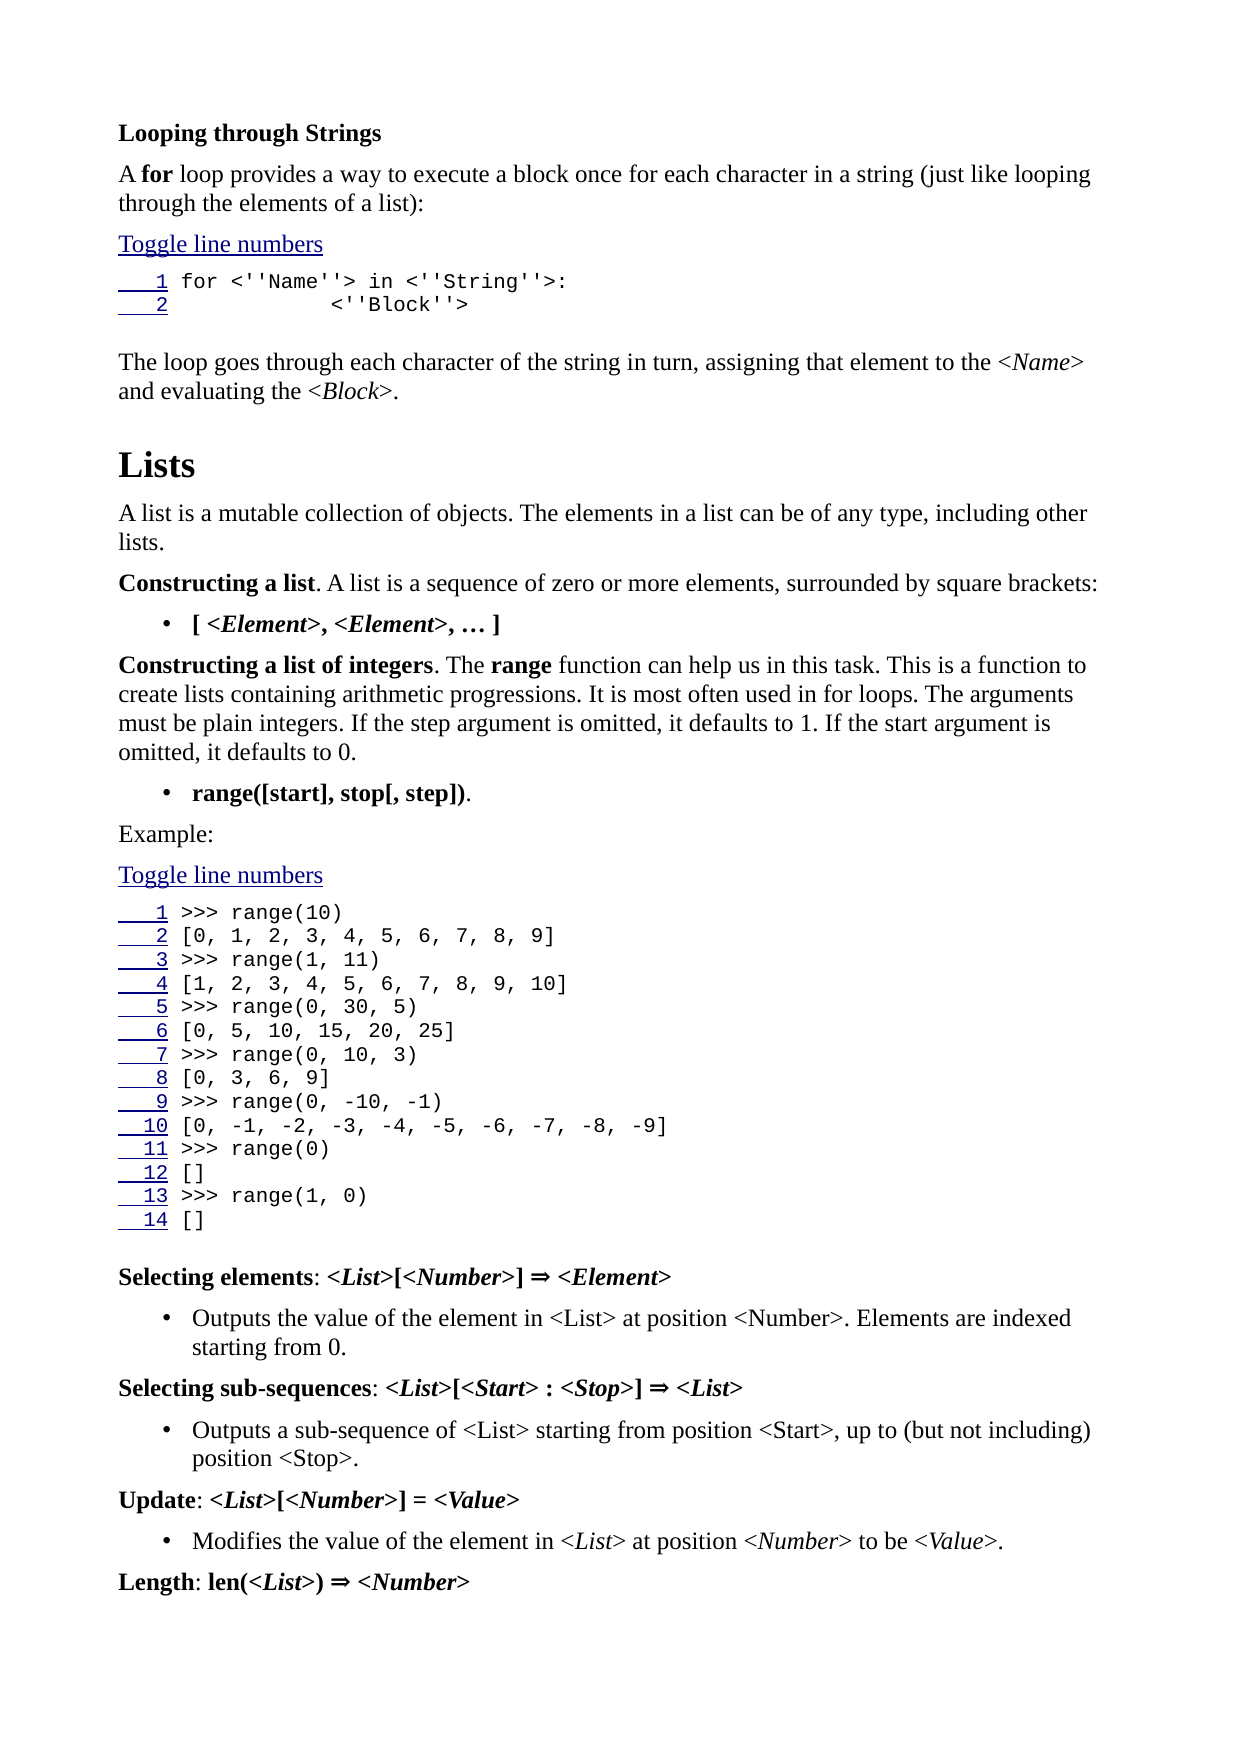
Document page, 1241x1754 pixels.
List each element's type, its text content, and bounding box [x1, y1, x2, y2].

text 4 [1, 2, 3, 4, 5, 6, 7, 8, 9, 10] [118, 973, 1122, 996]
list range([start], stop[, step]). [162, 778, 1122, 807]
text Toggle line numbers [118, 861, 1122, 889]
text Update: <List>[<Number>] = <Value> [118, 1485, 1122, 1513]
text 2 [0, 1, 2, 3, 4, 5, 6, 7, 8, 9] [118, 925, 1122, 949]
list Modifies the value of the element in <List> at position <Number> to be <Value>. [162, 1526, 1122, 1555]
text Selecting sub-sequences: <List>[<Start> : <Stop>] ⇒ <List> [118, 1373, 1122, 1402]
text 13 >>> range(1, 0) [118, 1186, 1122, 1209]
text 2 <''Block''> [118, 294, 1122, 318]
text 10 [0, -1, -2, -3, -4, -5, -6, -7, -8, -9] [118, 1114, 1122, 1138]
text 9 >>> range(0, -10, -1) [118, 1091, 1122, 1114]
list Outputs the value of the element in <List> at position <Number>. Elements are indexed starting from 0. [162, 1303, 1122, 1361]
text 11 >>> range(0) [118, 1138, 1122, 1162]
text Example: [118, 819, 1122, 848]
text Length: len(<List>) ⇒ <Number> [118, 1567, 1122, 1596]
text A for loop provides a way to execute a block once for each character in a string (just like looping through the elements of a list): [118, 159, 1122, 217]
text 5 >>> range(0, 30, 5) [118, 996, 1122, 1020]
text A list is a mutable collection of objects. The elements in a list can be of any type, including other lists. [118, 498, 1122, 556]
subtitle Lists [118, 442, 1122, 486]
text Toggle line numbers [118, 229, 1122, 258]
text Selecting elements: <List>[<Number>] ⇒ <Element> [118, 1262, 1122, 1291]
text 8 [0, 3, 6, 9] [118, 1067, 1122, 1091]
text 1 for <''Name''> in <''String''>: [118, 271, 1122, 294]
text 6 [0, 5, 10, 15, 20, 25] [118, 1020, 1122, 1044]
text 14 [] [118, 1209, 1122, 1233]
text Constructing a list of integers. The range function can help us in this task. This is a function to create lists containing arithmetic progressions. It is most often used in for loops. The arguments must be plain integers. If the step argument is omitted, it defaults to 1. If the start argument is omitted, it defaults to 0. [118, 651, 1122, 766]
text 7 >>> range(0, 10, 3) [118, 1044, 1122, 1067]
text 12 [] [118, 1162, 1122, 1186]
list [ <Element>, <Element>, … ] [162, 609, 1122, 638]
list Outputs a sub-sequence of <List> starting from position <Start>, up to (but not including) position <Stop>. [162, 1415, 1122, 1472]
text 3 >>> range(1, 11) [118, 949, 1122, 973]
text 1 >>> range(10) [118, 902, 1122, 925]
text Constructing a list. A list is a sequence of zero or more elements, surrounded by square brackets: [118, 568, 1122, 597]
subtitle Looping through Strings [118, 118, 1122, 147]
text The loop goes through each character of the string in turn, assigning that element to the <Name> and evaluating the <Block>. [118, 347, 1122, 405]
